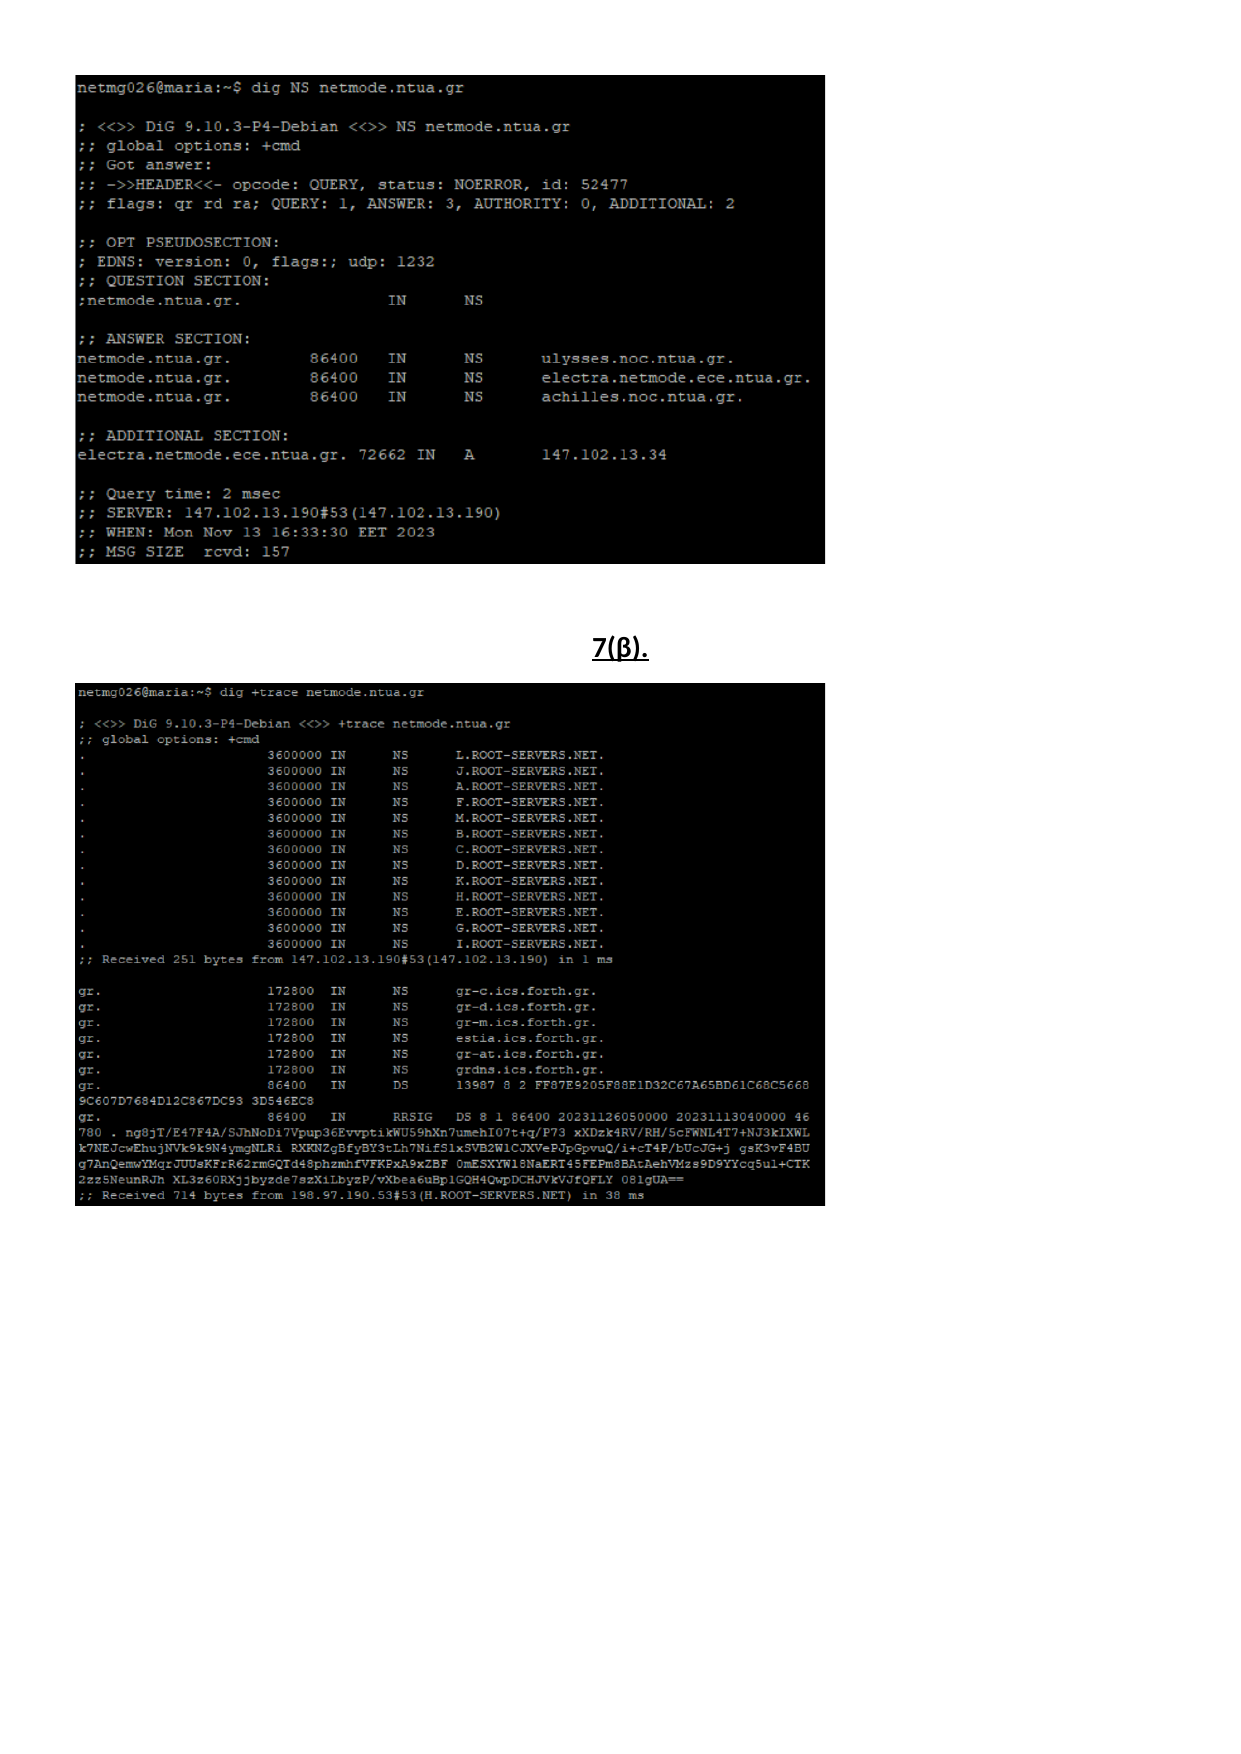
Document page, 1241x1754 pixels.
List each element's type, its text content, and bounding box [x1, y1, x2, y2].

text 7(β). [75, 629, 1165, 665]
